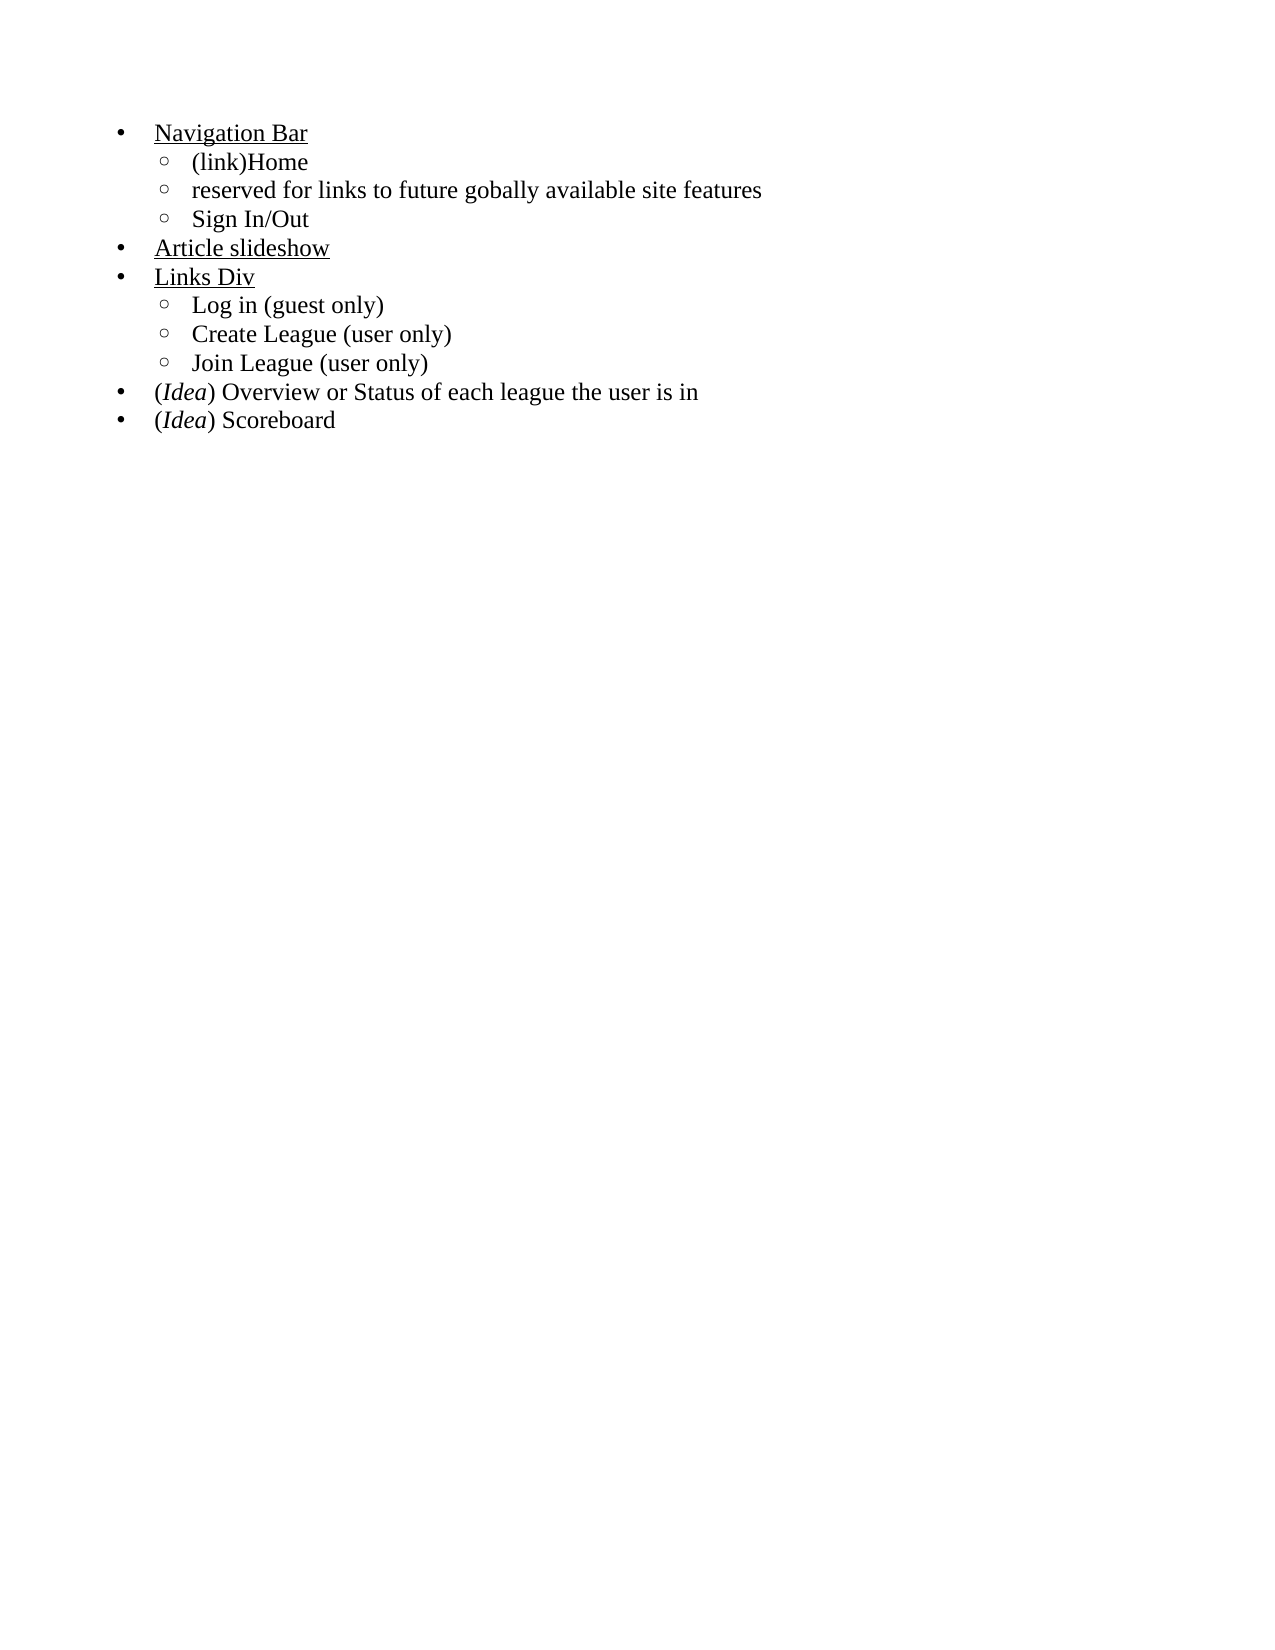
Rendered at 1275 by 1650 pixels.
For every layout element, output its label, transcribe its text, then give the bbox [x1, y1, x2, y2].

list Navigation Bar [117, 118, 1157, 147]
list Create League (user only) [154, 319, 1157, 348]
list (link)Home [154, 147, 1157, 176]
list reserved for links to future gobally available site features [154, 176, 1157, 204]
list Article slideshow [117, 233, 1157, 262]
list Links Div [117, 262, 1157, 291]
list Log in (guest only) [154, 291, 1157, 319]
list (Idea) Overview or Status of each league the user is in [117, 377, 1157, 406]
list (Idea) Scoreboard [117, 406, 1157, 434]
list Join League (user only) [154, 348, 1157, 377]
list Sign In/Out [154, 204, 1157, 233]
